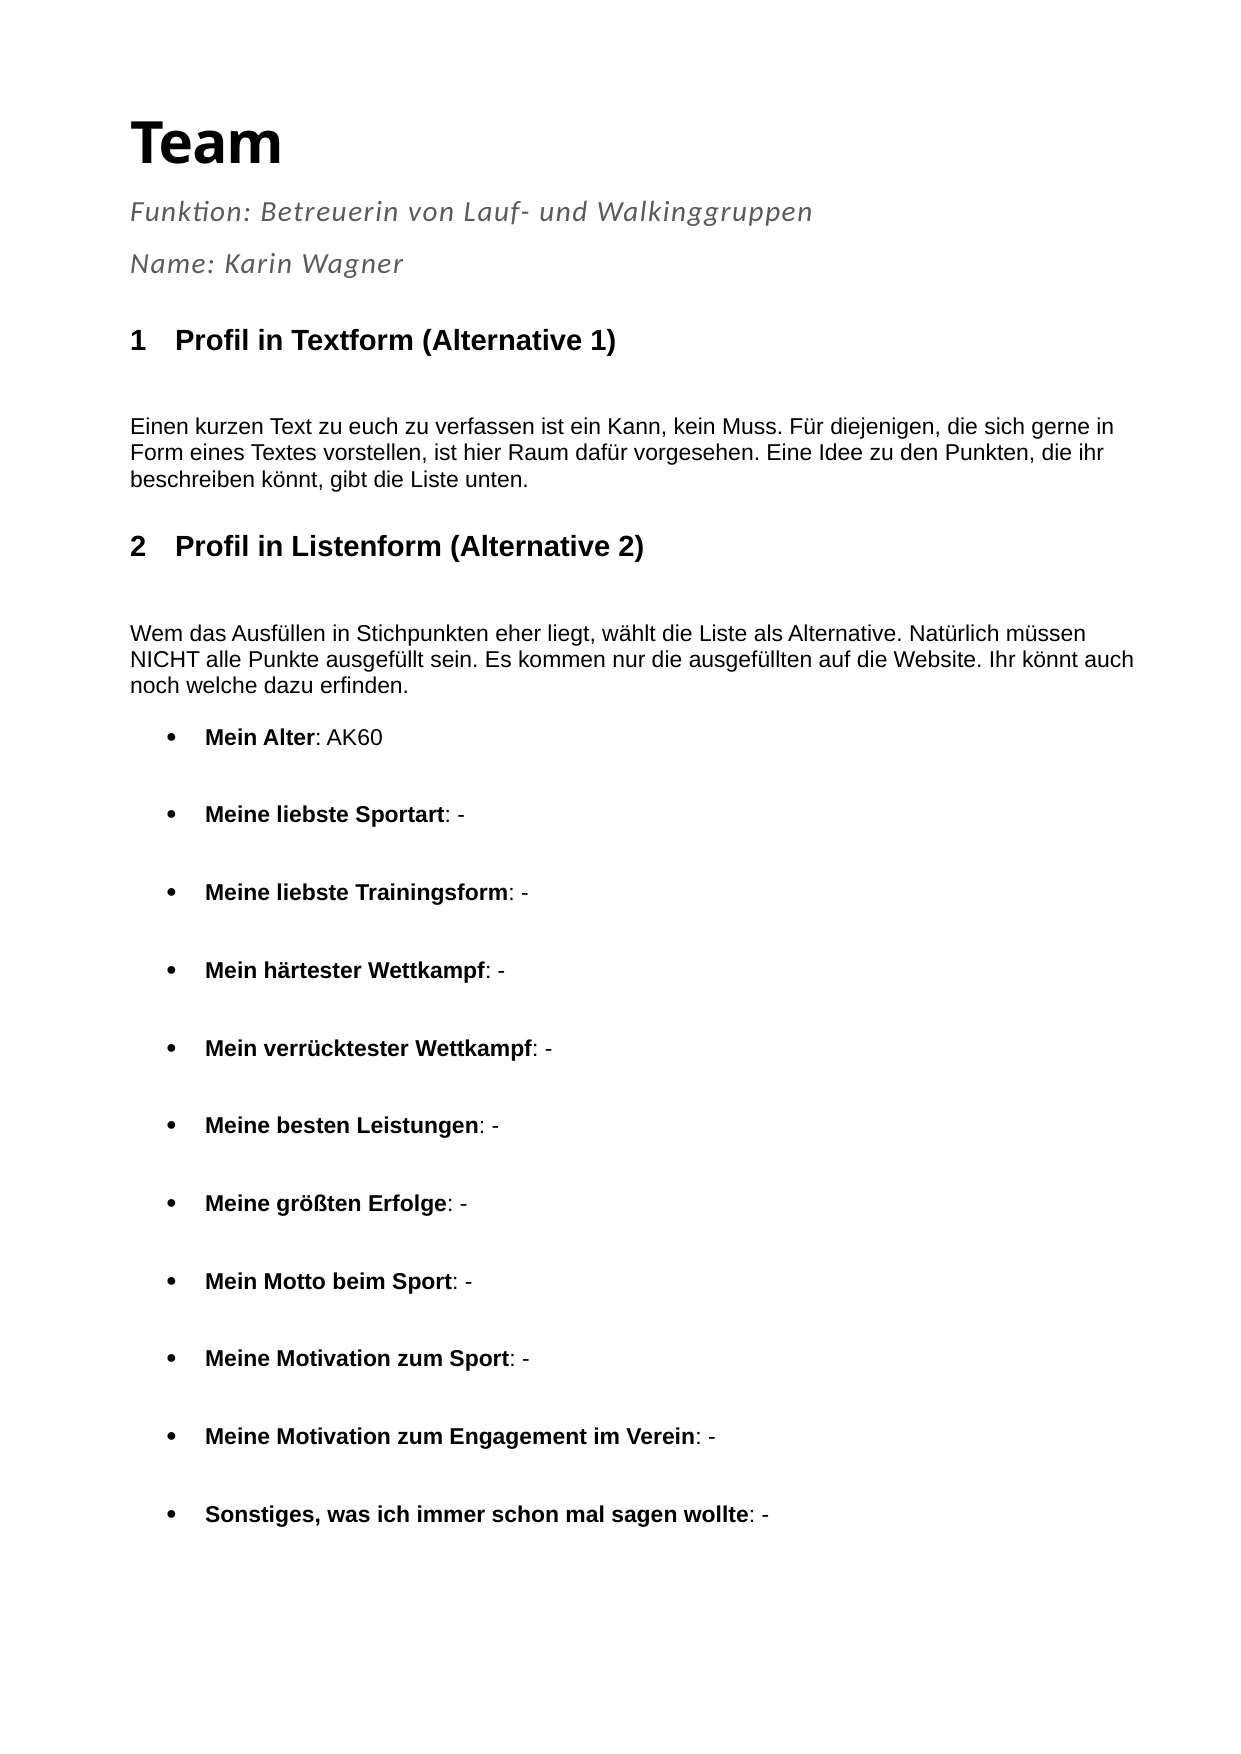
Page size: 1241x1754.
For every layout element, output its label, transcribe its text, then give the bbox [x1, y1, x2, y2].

text Name: Karin Wagner [130, 245, 1157, 281]
list Mein härtester Wettkampf: - [167, 957, 1157, 983]
subtitle Profil in Listenform (Alternative 2) [130, 529, 1157, 563]
text Einen kurzen Text zu euch zu verfassen ist ein Kann, kein Muss. Für diejenigen, die sich gerne in Form eines Textes vorstellen, ist hier Raum dafür vorgesehen. Eine Idee zu den Punkten, die ihr beschreiben könnt, gibt die Liste unten. [130, 413, 1157, 492]
text Funktion: Betreuerin von Lauf- und Walkinggruppen [130, 193, 1157, 229]
list Mein verrücktester Wettkampf: - [167, 1034, 1157, 1061]
text Wem das Ausfüllen in Stichpunkten eher liegt, wählt die Liste als Alternative. Natürlich müssen NICHT alle Punkte ausgefüllt sein. Es kommen nur die ausgefüllten auf die Website. Ihr könnt auch noch welche dazu erfinden. [130, 619, 1157, 699]
list Mein Alter: AK60 [167, 724, 1157, 750]
list Sonstiges, was ich immer schon mal sagen wollte: - [167, 1501, 1157, 1527]
list Mein Motto beim Sport: - [167, 1268, 1157, 1294]
list Meine liebste Trainingsform: - [167, 879, 1157, 905]
text Team [130, 101, 1157, 181]
list Meine liebste Sportart: - [167, 801, 1157, 828]
list Meine besten Leistungen: - [167, 1112, 1157, 1138]
list Meine Motivation zum Engagement im Verein: - [167, 1423, 1157, 1449]
subtitle Profil in Textform (Alternative 1) [130, 323, 1157, 356]
list Meine größten Erfolge: - [167, 1190, 1157, 1216]
list Meine Motivation zum Sport: - [167, 1345, 1157, 1372]
